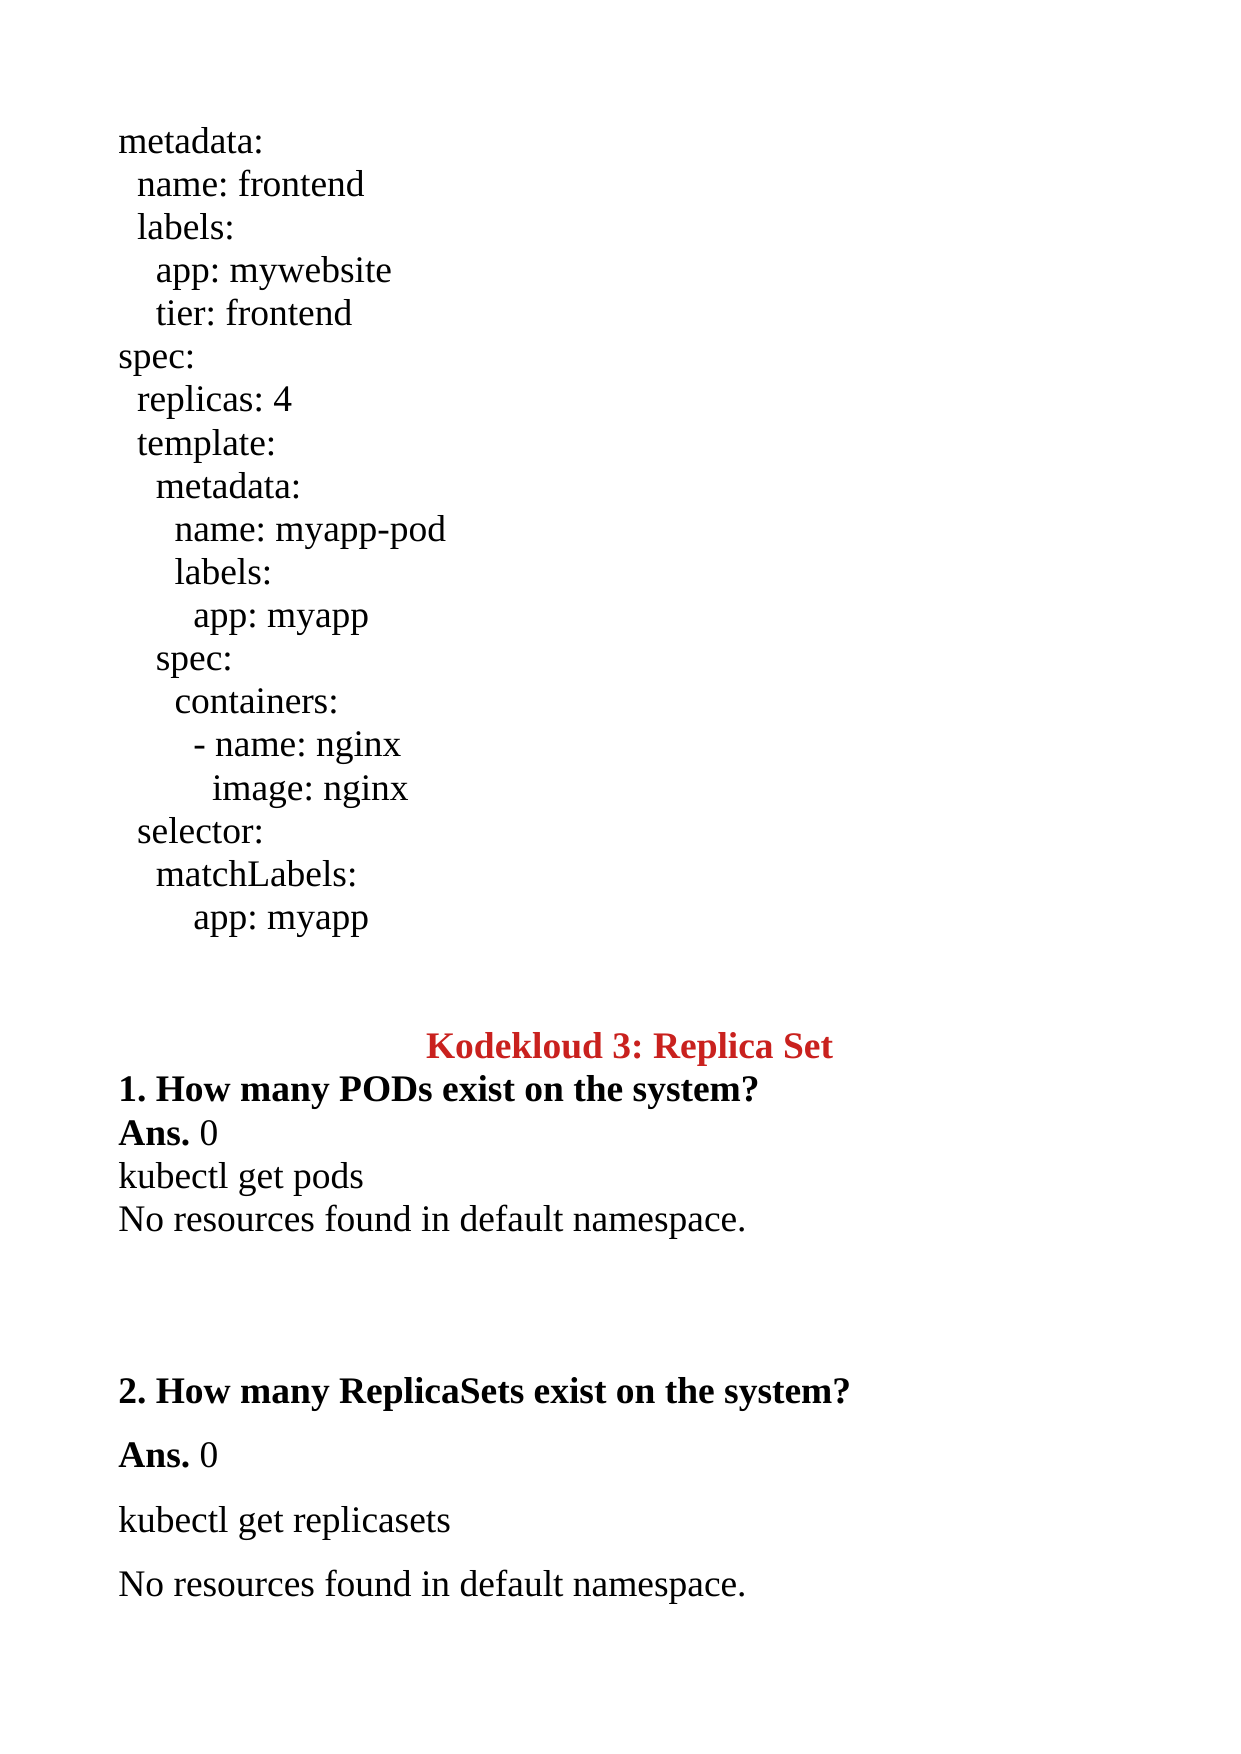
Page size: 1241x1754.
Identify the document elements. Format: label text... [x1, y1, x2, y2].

text kubectl get replicasets [118, 1497, 1122, 1540]
text template: [118, 420, 1122, 463]
text - name: nginx [118, 722, 1122, 765]
text name: myapp-pod [118, 506, 1122, 549]
text app: myapp [118, 592, 1122, 636]
text app: mywebsite [118, 247, 1122, 291]
text Ans. 0 [118, 1433, 1122, 1476]
text app: myapp [118, 894, 1122, 937]
text containers: [118, 679, 1122, 722]
text 2. How many ReplicaSets exist on the system? [118, 1369, 1122, 1412]
text tier: frontend [118, 291, 1122, 334]
text kubectl get pods [118, 1153, 1122, 1196]
text selector: [118, 808, 1122, 851]
text labels: [118, 204, 1122, 247]
text No resources found in default namespace. [118, 1196, 1122, 1239]
text matchLabels: [118, 851, 1122, 894]
text spec: [118, 334, 1122, 377]
text No resources found in default namespace. [118, 1561, 1122, 1604]
text Ans. 0 [118, 1110, 1122, 1153]
text labels: [118, 549, 1122, 592]
text metadata: [118, 118, 1122, 161]
text 1. How many PODs exist on the system? [118, 1067, 1122, 1110]
text Kodekloud 3: Replica Set [118, 1024, 1122, 1067]
text replicas: 4 [118, 377, 1122, 420]
text spec: [118, 636, 1122, 679]
text metadata: [118, 463, 1122, 506]
text name: frontend [118, 161, 1122, 204]
text image: nginx [118, 765, 1122, 808]
